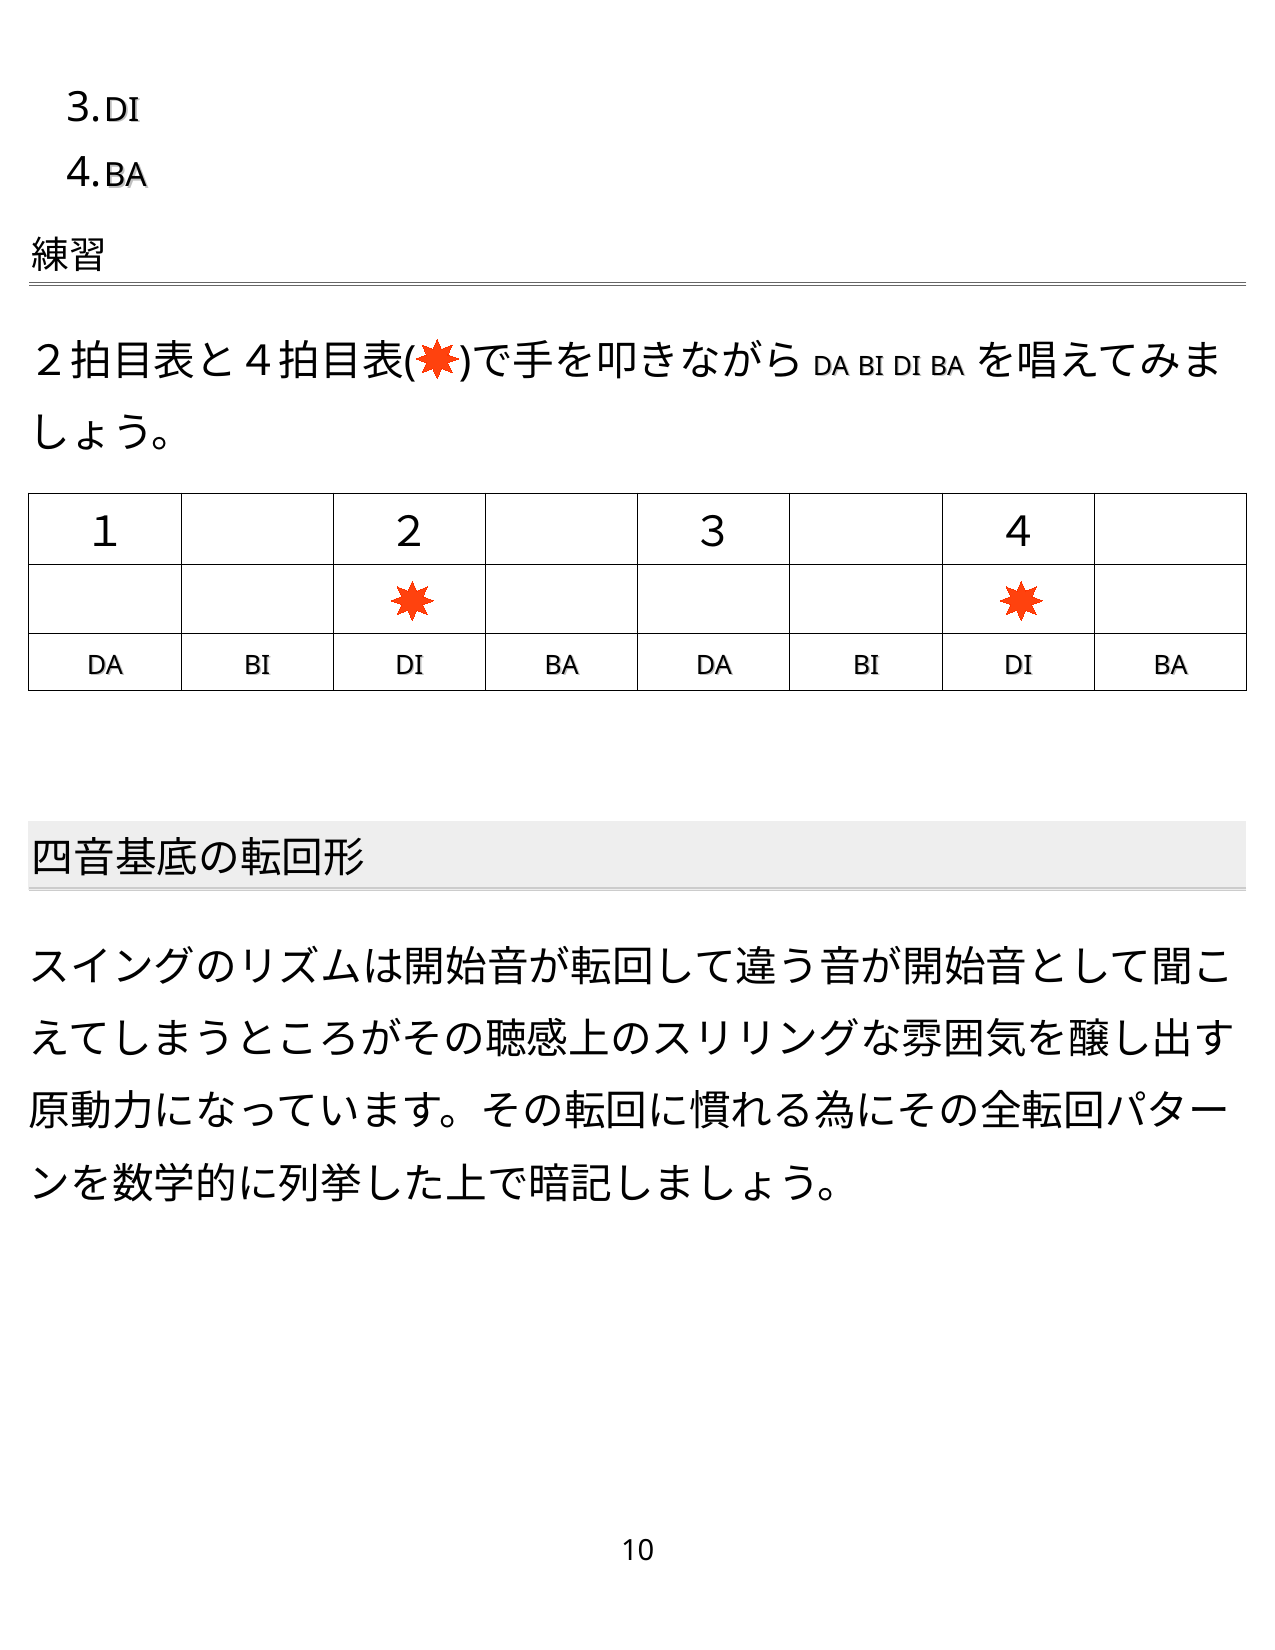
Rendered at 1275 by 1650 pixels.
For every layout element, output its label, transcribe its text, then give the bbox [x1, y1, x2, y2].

list di [66, 76, 1246, 133]
text スイングのリズムは開始音が転回して違う音が開始音として聞こえてしまうところがその聴感上のスリリングな雰囲気を醸し出す原動力になっています。その転回に慣れる為にその全転回パターンを数学的に列挙した上で暗記しましょう。 [28, 933, 1246, 1210]
table_cell [790, 565, 942, 633]
table_header ３ [638, 494, 789, 564]
subtitle 練習 [28, 221, 1246, 285]
table_cell da [29, 634, 181, 690]
table_cell ba [1095, 634, 1246, 690]
table_header [182, 494, 333, 564]
table_cell [334, 565, 485, 633]
table_header [1095, 494, 1246, 564]
table_header １ [29, 494, 181, 564]
table_cell [638, 565, 789, 633]
table_cell [486, 565, 637, 633]
table_header ４ [943, 494, 1094, 564]
list ba [66, 142, 1246, 198]
table_cell [943, 565, 1094, 633]
table_cell [29, 565, 181, 633]
table_header ２ [334, 494, 485, 564]
subtitle 四音基底の転回形 [28, 821, 1246, 890]
text ２拍目表と４拍目表()で手を叩きながらda bi di ba を唱えてみましょう。 [28, 327, 1246, 459]
table_cell da [638, 634, 789, 690]
table_cell di [334, 634, 485, 690]
table_header [790, 494, 942, 564]
table_cell bi [182, 634, 333, 690]
table_header [486, 494, 637, 564]
table_cell bi [790, 634, 942, 690]
table_cell di [943, 634, 1094, 690]
table_cell ba [486, 634, 637, 690]
table_cell [182, 565, 333, 633]
table_cell [1095, 565, 1246, 633]
